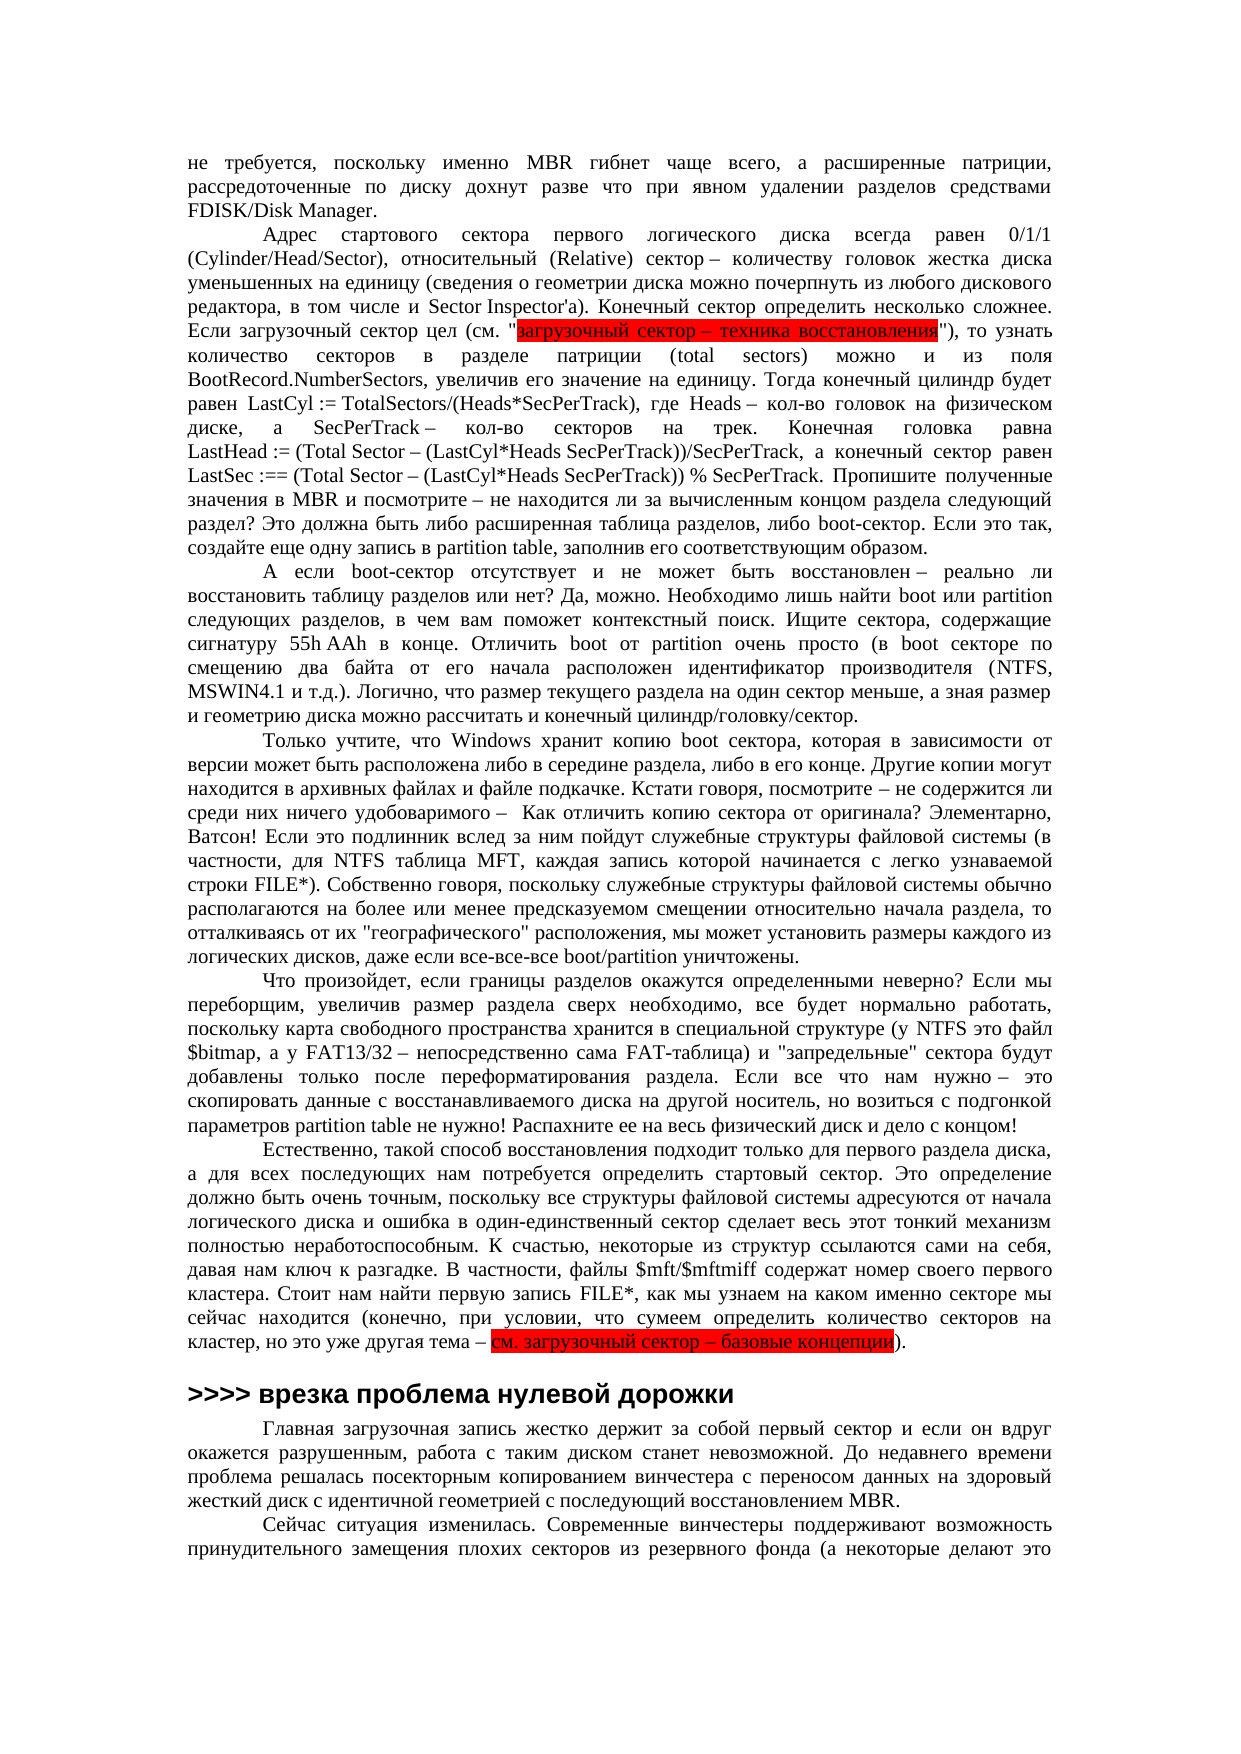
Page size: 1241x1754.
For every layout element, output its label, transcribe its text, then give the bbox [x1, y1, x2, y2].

text Естественно, такой способ восстановления подходит только для первого раздела диска, а для всех последующих нам потребуется определить стартовый сектор. Это определение должно быть очень точным, поскольку все структуры файловой системы адресуются от начала логического диска и ошибка в один-единственный сектор сделает весь этот тонкий механизм полностью неработоспособным. К счастью, некоторые из структур ссылаются сами на себя, давая нам ключ к разгадке. В частности, файлы $mft/$mftmiff содержат номер своего первого кластера. Стоит нам найти первую запись FILE*, как мы узнаем на каком именно секторе мы сейчас находится (конечно, при условии, что сумеем определить количество секторов на кластер, но это уже другая тема – см. загрузочный сектор – базовые концепции). [187, 1137, 1053, 1353]
text Что произойдет, если границы разделов окажутся определенными неверно? Если мы переборщим, увеличив размер раздела сверх необходимо, все будет нормально работать, поскольку карта свободного пространства хранится в специальной структуре (у NTFS это файл $bitmap, а у FAT13/32 – непосредственно сама FAT-таблица) и "запредельные" сектора будут добавлены только после переформатирования раздела. Если все что нам нужно – это скопировать данные с восстанавливаемого диска на другой носитель, но возиться с подгонкой параметров partition table не нужно! Распахните ее на весь физический диск и дело с концом! [187, 968, 1053, 1137]
text А если boot-сектор отсутствует и не может быть восстановлен – реально ли восстановить таблицу разделов или нет? Да, можно. Необходимо лишь найти boot или partition следующих разделов, в чем вам поможет контекстный поиск. Ищите сектора, содержащие сигнатуру 55h AAh в конце. Отличить boot от partition очень просто (в boot секторе по смещению два байта от его начала расположен идентификатор производителя (NTFS, MSWIN4.1 и т.д.). Логично, что размер текущего раздела на один сектор меньше, а зная размер и геометрию диска можно рассчитать и конечный цилиндр/головку/сектор. [187, 559, 1053, 727]
text Только учтите, что Windows хранит копию boot сектора, которая в зависимости от версии может быть расположена либо в середине раздела, либо в его конце. Другие копии могут находится в архивных файлах и файле подкачке. Кстати говоря, посмотрите – не содержится ли среди них ничего удобоваримого – Как отличить копию сектора от оригинала? Элементарно, Ватсон! Если это подлинник вслед за ним пойдут служебные структуры файловой системы (в частности, для NTFS таблица MFT, каждая запись которой начинается с легко узнаваемой строки FILE*). Собственно говоря, поскольку служебные структуры файловой системы обычно располагаются на более или менее предсказуемом смещении относительно начала раздела, то отталкиваясь от их "географического" расположения, мы может установить размеры каждого из логических дисков, даже если все-все-все boot/partition уничтожены. [187, 727, 1053, 968]
text Адрес стартового сектора первого логического диска всегда равен 0/1/1 (Cylinder/Head/Sector), относительный (Relative) сектор – количеству головок жестка диска уменьшенных на единицу (сведения о геометрии диска можно почерпнуть из любого дискового редактора, в том числе и Sector Inspector'a). Конечный сектор определить несколько сложнее. Если загрузочный сектор цел (см. "загрузочный сектор – техника восстановления"), то узнать количество секторов в разделе патриции (total sectors) можно и из поля BootRecord.NumberSectors, увеличив его значение на единицу. Тогда конечный цилиндр будет равен LastCyl := TotalSectors/(Heads*SecPerTrack), где Heads – кол-во головок на физическом диске, а SecPerTrack – кол-во секторов на трек. Конечная головка равна LastHead := (Total Sector – (LastCyl*Heads SecPerTrack))/SecPerTrack, а конечный сектор равен LastSec :== (Total Sector – (LastCyl*Heads SecPerTrack)) % SecPerTrack. Пропишите полученные значения в MBR и посмотрите – не находится ли за вычисленным концом раздела следующий раздел? Это должна быть либо расширенная таблица разделов, либо boot-сектор. Если это так, создайте еще одну запись в partition table, заполнив его соответствующим образом. [187, 222, 1053, 559]
text Главная загрузочная запись жестко держит за собой первый сектор и если он вдруг окажется разрушенным, работа с таким диском станет невозможной. До недавнего времени проблема решалась посекторным копированием винчестера с переносом данных на здоровый жесткий диск с идентичной геометрией с последующий восстановлением MBR. [187, 1416, 1053, 1512]
text не требуется, поскольку именно MBR гибнет чаще всего, а расширенные патриции, рассредоточенные по диску дохнут разве что при явном удалении разделов средствами FDISK/Disk Manager. [187, 150, 1053, 222]
subtitle >>>> врезка проблема нулевой дорожки [187, 1378, 1053, 1409]
text Сейчас ситуация изменилась. Современные винчестеры поддерживают возможность принудительного замещения плохих секторов из резервного фонда (а некоторые делают это [187, 1512, 1053, 1560]
